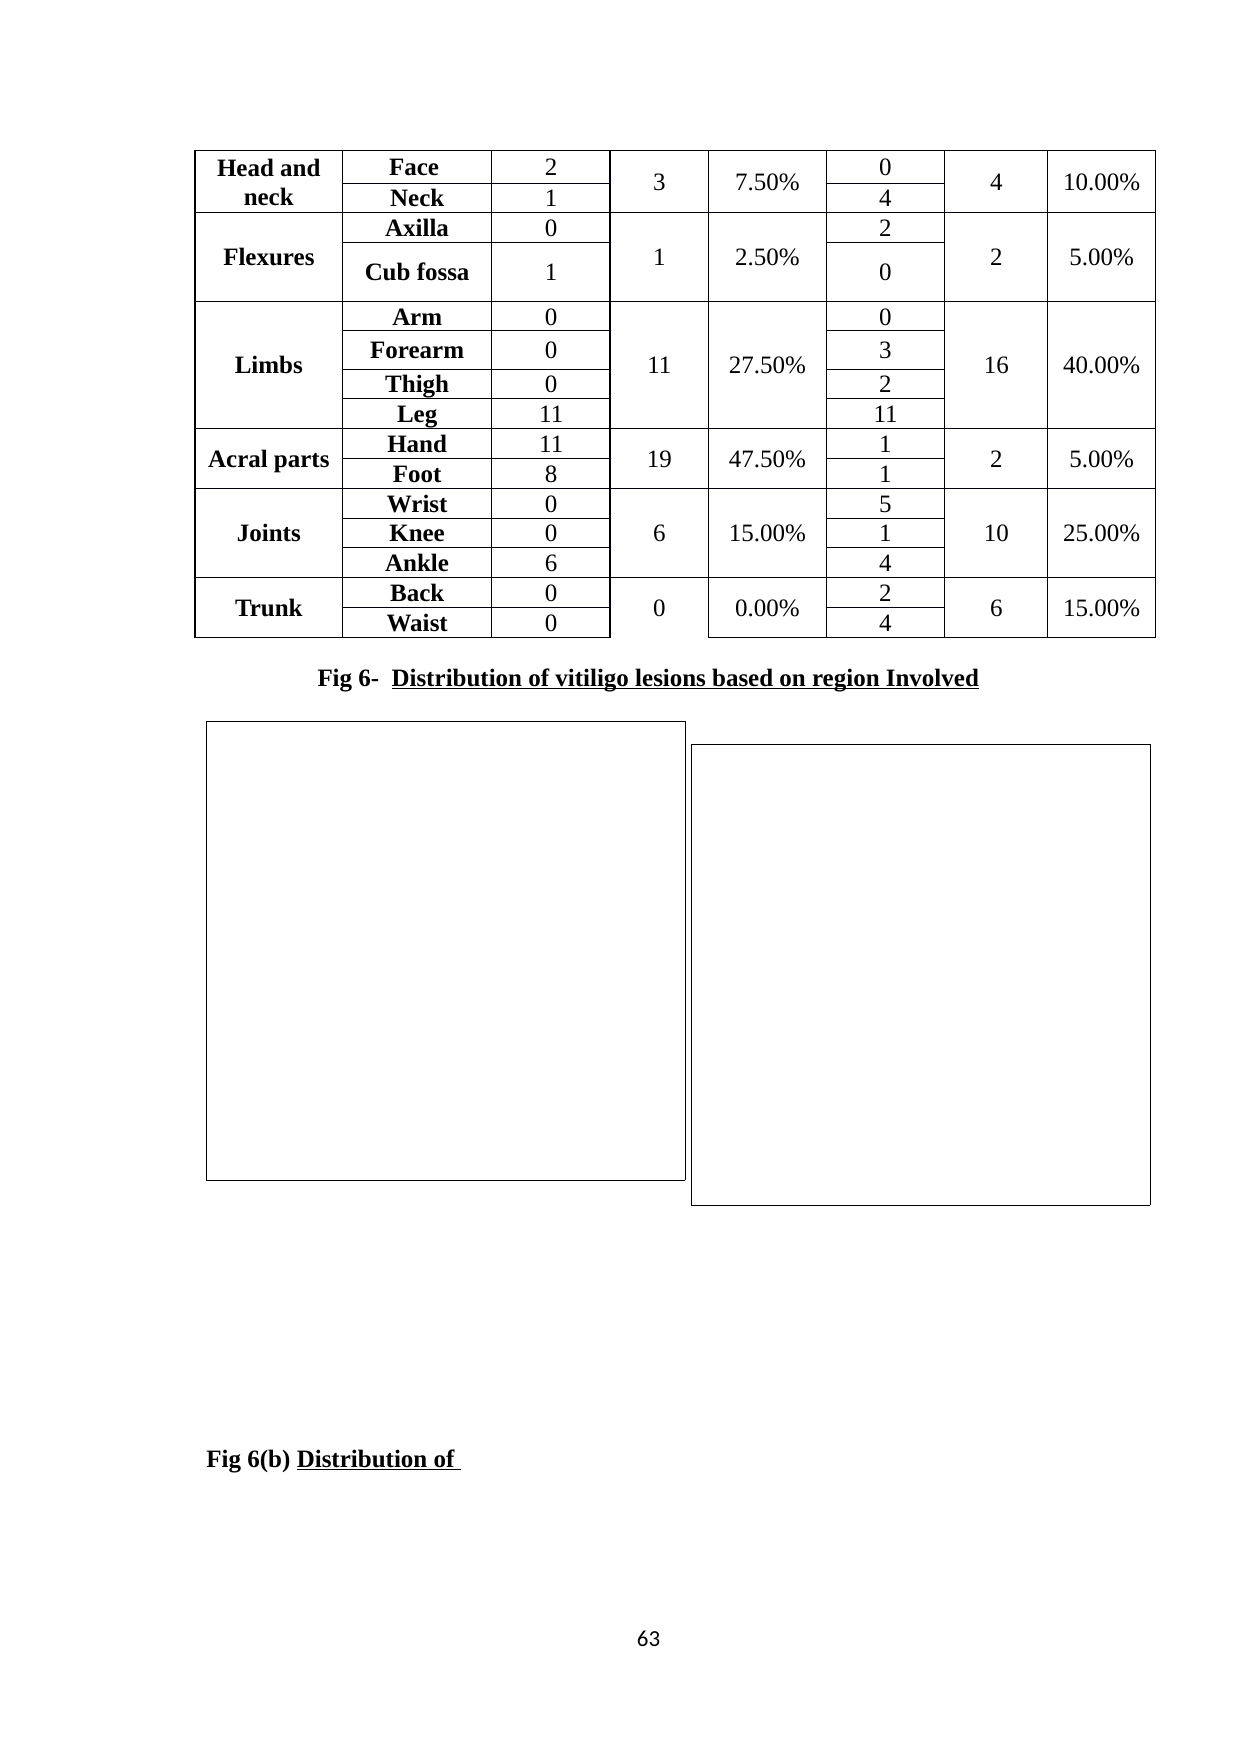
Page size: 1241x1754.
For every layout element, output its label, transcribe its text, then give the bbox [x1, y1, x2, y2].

table_cell 6 [492, 548, 609, 577]
table_cell 2 [945, 213, 1047, 301]
table_cell 2 [492, 151, 609, 182]
table_cell 47.50% [709, 429, 826, 488]
table_cell 1 [827, 429, 944, 458]
table_cell Waist [343, 608, 491, 637]
table_cell 11 [827, 399, 944, 428]
table_cell Neck [343, 184, 491, 212]
table_cell 3 [611, 151, 708, 212]
table_cell Face [343, 151, 491, 182]
table_cell 0 [827, 243, 944, 301]
table_cell 1 [492, 243, 609, 301]
table_cell 0 [492, 489, 609, 517]
table_cell Ankle [343, 548, 491, 577]
table_cell Leg [343, 399, 491, 428]
table_cell 0 [492, 519, 609, 547]
table_cell Axilla [343, 213, 491, 242]
table_cell Cub fossa [343, 243, 491, 301]
table_cell 2 [827, 578, 944, 607]
table_cell Trunk [196, 578, 342, 637]
table_cell 27.50% [709, 302, 826, 428]
table_cell 0 [827, 151, 944, 182]
table_cell 7.50% [709, 151, 826, 212]
table_cell 11 [492, 399, 609, 428]
table_cell 11 [611, 302, 708, 428]
table_cell 4 [827, 548, 944, 577]
table_cell 1 [492, 184, 609, 212]
table_cell 10 [945, 489, 1047, 577]
table_cell Knee [343, 519, 491, 547]
table_cell Hand [343, 429, 491, 458]
table_cell 10.00% [1048, 151, 1155, 212]
table_cell 5.00% [1048, 429, 1155, 488]
text Fig 6(b) Distribution of [206, 1444, 1090, 1473]
table_cell 1 [827, 519, 944, 547]
text Fig 6- Distribution of vitiligo lesions based on region Involved [206, 663, 1090, 691]
table_cell 5 [827, 489, 944, 517]
table_cell 1 [611, 213, 708, 301]
table_cell 1 [827, 459, 944, 488]
table_cell 40.00% [1048, 302, 1155, 428]
table_cell Acral parts [196, 429, 342, 488]
table_cell Head and neck [196, 151, 342, 212]
table_cell 19 [611, 429, 708, 488]
table_cell 15.00% [709, 489, 826, 577]
table_cell 2 [827, 213, 944, 242]
table_cell 15.00% [1048, 578, 1155, 637]
table_cell 0 [611, 578, 708, 637]
table_cell 4 [945, 151, 1047, 212]
table_cell 5.00% [1048, 213, 1155, 301]
table_cell 0 [492, 370, 609, 398]
table_cell Limbs [196, 302, 342, 428]
table_cell 0 [827, 302, 944, 330]
table_cell 4 [827, 184, 944, 212]
table_cell 0 [492, 578, 609, 607]
table_cell 3 [827, 331, 944, 368]
table_cell 0.00% [709, 578, 826, 637]
text [692, 745, 1150, 1205]
table_cell 0 [492, 331, 609, 368]
table_cell 25.00% [1048, 489, 1155, 577]
table_cell 11 [492, 429, 609, 458]
table_cell 2 [945, 429, 1047, 488]
table_cell Thigh [343, 370, 491, 398]
table_cell 4 [827, 608, 944, 637]
table_cell 6 [611, 489, 708, 577]
table_cell Foot [343, 459, 491, 488]
table_cell 0 [492, 213, 609, 242]
table_cell Wrist [343, 489, 491, 517]
table_cell 0 [492, 302, 609, 330]
table_cell 0 [492, 608, 609, 637]
table_cell 2 [827, 370, 944, 398]
table_cell Flexures [196, 213, 342, 301]
table_cell 8 [492, 459, 609, 488]
table_cell Joints [196, 489, 342, 577]
table_cell 16 [945, 302, 1047, 428]
table_cell Back [343, 578, 491, 607]
table_cell Arm [343, 302, 491, 330]
table_cell 6 [945, 578, 1047, 637]
table_cell 2.50% [709, 213, 826, 301]
table_cell Forearm [343, 331, 491, 368]
